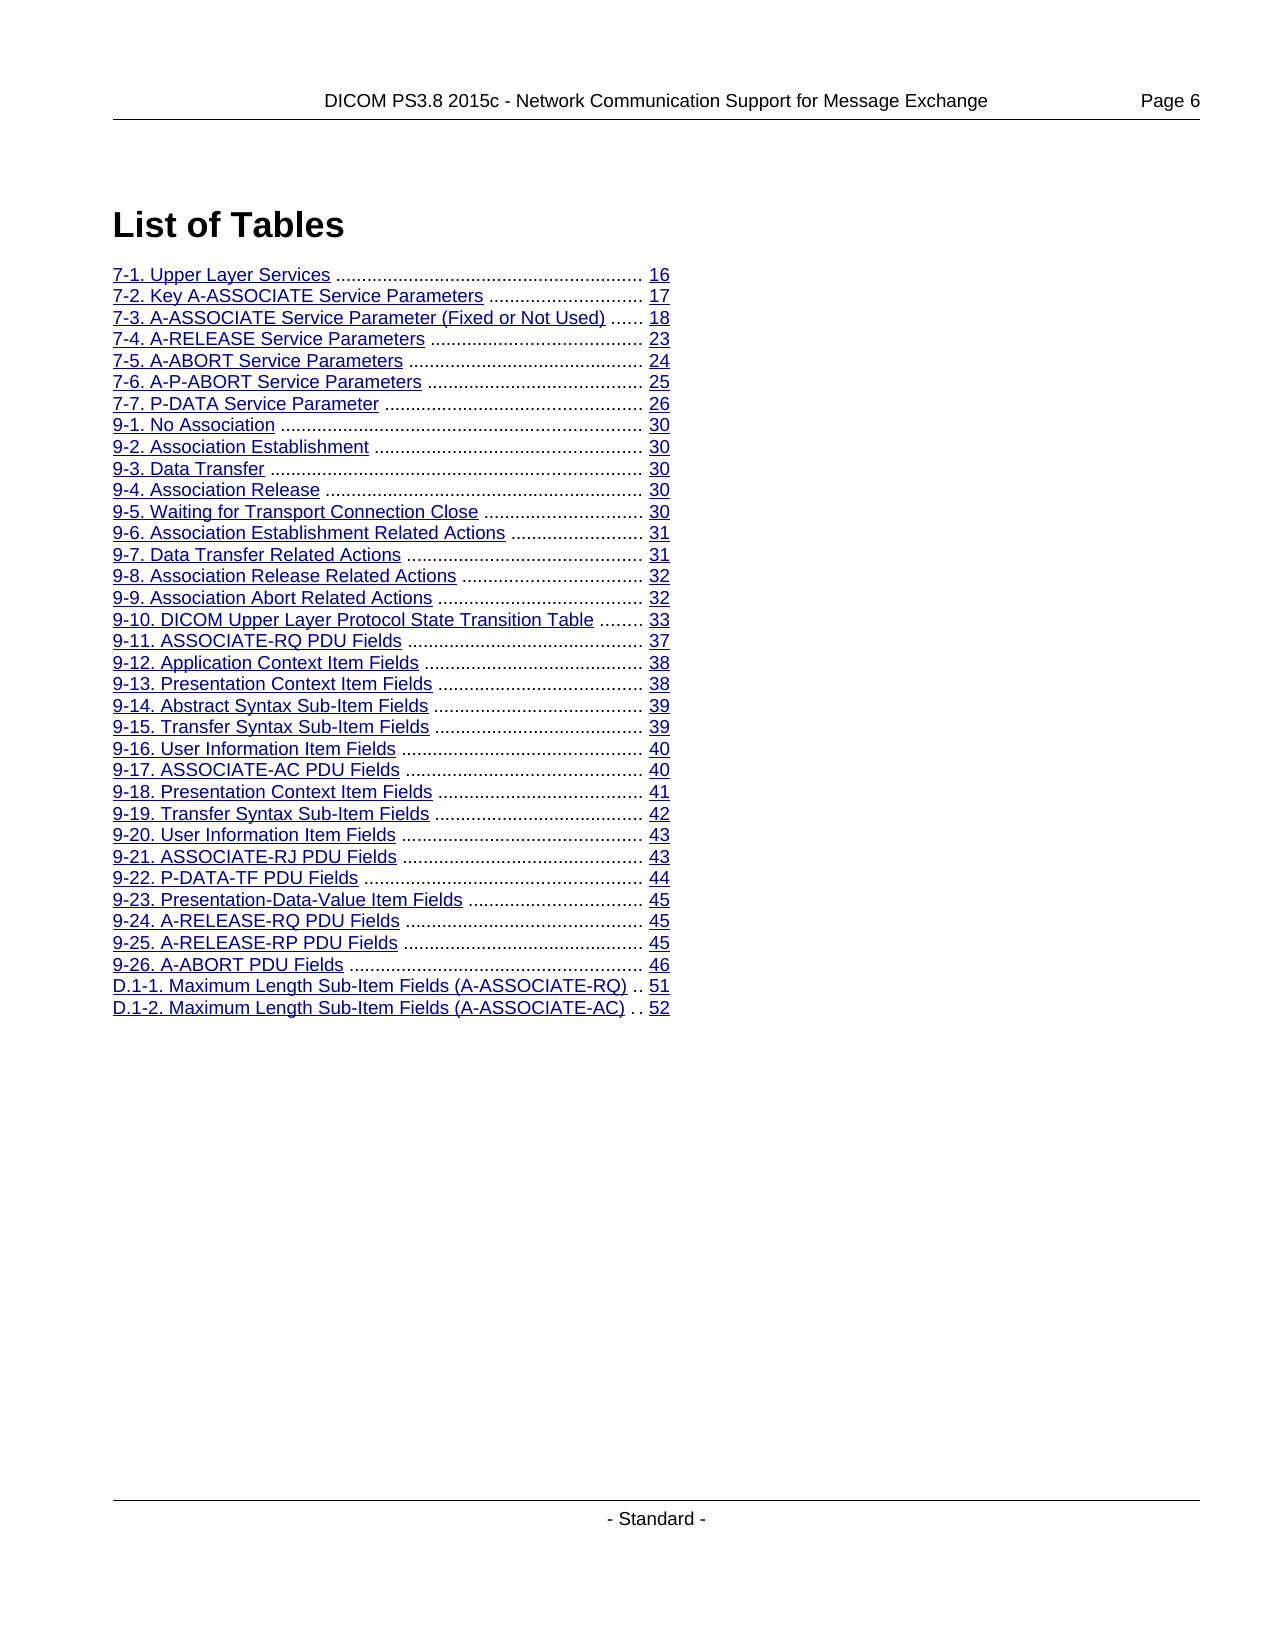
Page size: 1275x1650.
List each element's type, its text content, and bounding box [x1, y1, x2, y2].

text 9-18. Presentation Context Item Fields 0 [112, 781, 1175, 802]
text 9-20. User Information Item Fields 0 [112, 824, 1175, 846]
text D.1-2. Maximum Length Sub-Item Fields (A-ASSOCIATE-AC) 0 [112, 996, 1175, 1018]
text 9-4. Association Release 0 [112, 479, 1175, 501]
text 9-24. A-RELEASE-RQ PDU Fields 0 [112, 910, 1175, 932]
text 9-7. Data Transfer Related Actions 0 [112, 544, 1175, 565]
text 9-17. ASSOCIATE-AC PDU Fields 0 [112, 759, 1175, 781]
text 9-6. Association Establishment Related Actions 0 [112, 522, 1175, 544]
text 7-2. Key A-ASSOCIATE Service Parameters 0 [112, 285, 1175, 306]
text 9-15. Transfer Syntax Sub-Item Fields 0 [112, 716, 1175, 738]
text 9-16. User Information Item Fields 0 [112, 738, 1175, 759]
text 9-5. Waiting for Transport Connection Close 0 [112, 501, 1175, 522]
text 7-6. A-P-ABORT Service Parameters 0 [112, 371, 1175, 393]
text 9-3. Data Transfer 0 [112, 457, 1175, 479]
text 9-9. Association Abort Related Actions 0 [112, 587, 1175, 608]
text 9-21. ASSOCIATE-RJ PDU Fields 0 [112, 846, 1175, 867]
text 9-13. Presentation Context Item Fields 0 [112, 673, 1175, 694]
text 9-2. Association Establishment 0 [112, 436, 1175, 457]
text D.1-1. Maximum Length Sub-Item Fields (A-ASSOCIATE-RQ) 0 [112, 975, 1175, 996]
text 9-10. DICOM Upper Layer Protocol State Transition Table 0 [112, 608, 1175, 630]
text 9-23. Presentation-Data-Value Item Fields 0 [112, 889, 1175, 910]
text List of Tables [112, 204, 1200, 245]
text 9-19. Transfer Syntax Sub-Item Fields 0 [112, 802, 1175, 824]
text 7-3. A-ASSOCIATE Service Parameter (Fixed or Not Used) 0 [112, 306, 1175, 328]
text 7-5. A-ABORT Service Parameters 0 [112, 349, 1175, 371]
text 7-1. Upper Layer Services 0 [112, 263, 1175, 285]
text 9-22. P-DATA-TF PDU Fields 0 [112, 867, 1175, 889]
text 9-26. A-ABORT PDU Fields 0 [112, 953, 1175, 975]
text 7-4. A-RELEASE Service Parameters 0 [112, 328, 1175, 349]
text 9-11. ASSOCIATE-RQ PDU Fields 0 [112, 630, 1175, 651]
text 9-12. Application Context Item Fields 0 [112, 651, 1175, 673]
text 9-1. No Association 0 [112, 414, 1175, 436]
text 7-7. P-DATA Service Parameter 0 [112, 393, 1175, 414]
text 9-25. A-RELEASE-RP PDU Fields 0 [112, 932, 1175, 953]
text 9-8. Association Release Related Actions 0 [112, 565, 1175, 587]
text 9-14. Abstract Syntax Sub-Item Fields 0 [112, 694, 1175, 716]
